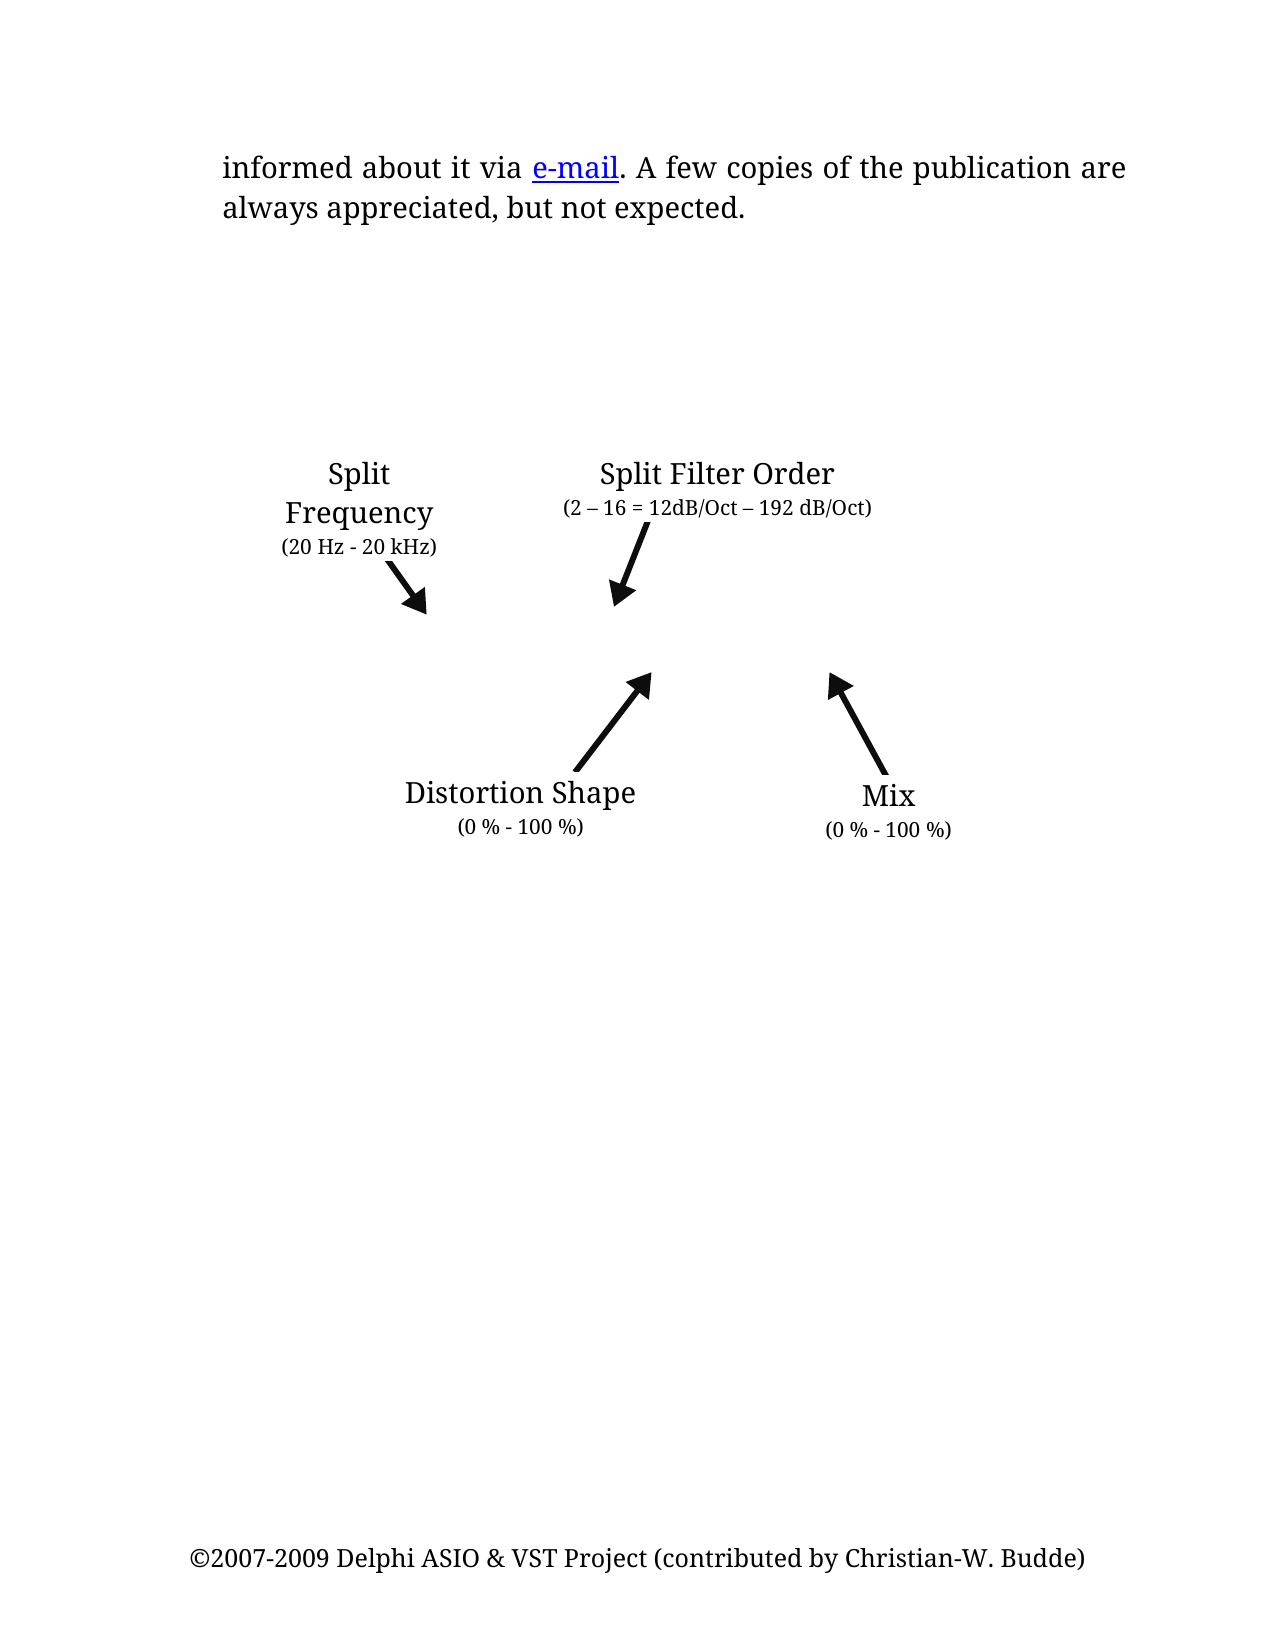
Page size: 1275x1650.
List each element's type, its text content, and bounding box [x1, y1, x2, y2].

list informed about it via e-mail. A few copies of the publication are always appreciated, but not expected. [185, 148, 1127, 227]
text Distortion Shape (0 % - 100 %) [394, 772, 647, 840]
text Mix (0 % - 100 %) [820, 775, 956, 843]
text Split Frequency (20 Hz - 20 kHz) [255, 453, 463, 561]
text Split Filter Order (2 – 16 = 12dB/Oct – 192 dB/Oct) [555, 454, 880, 522]
